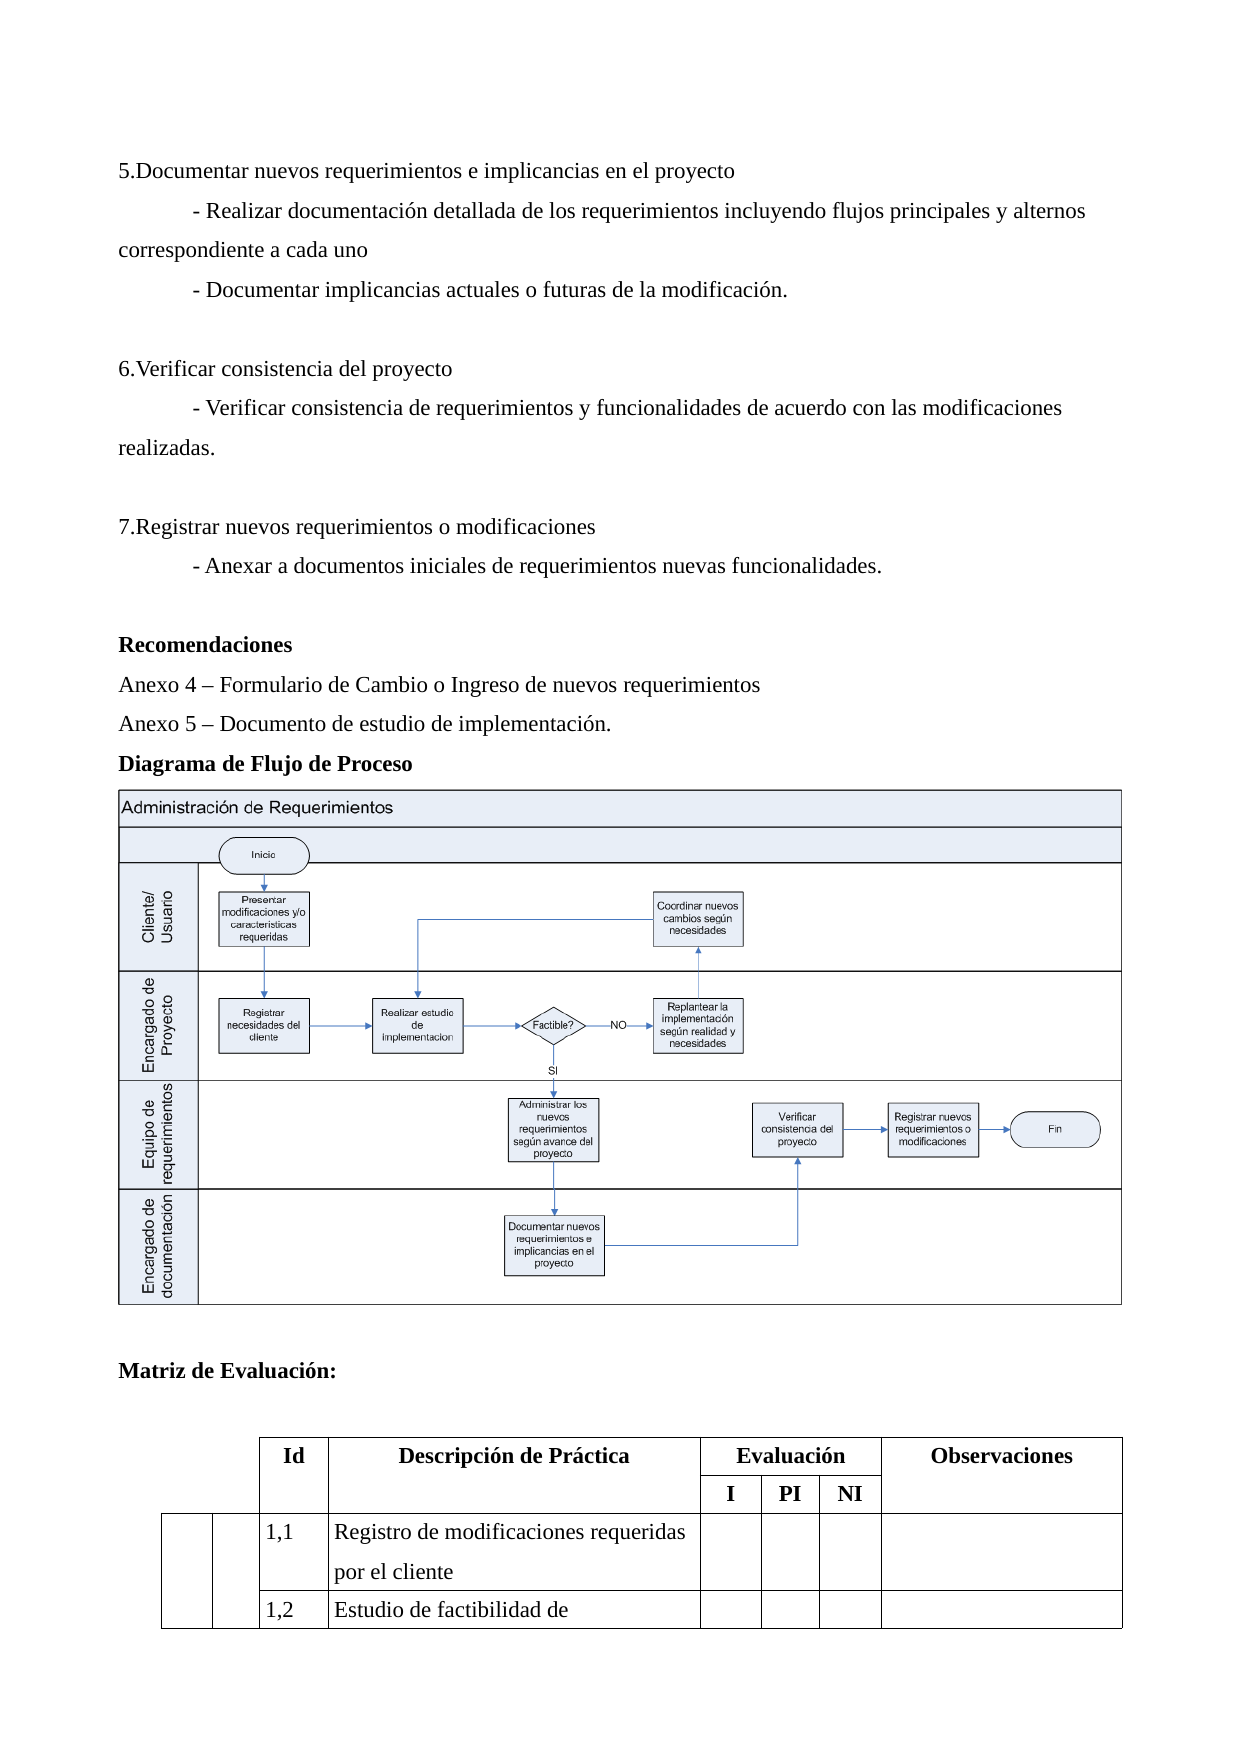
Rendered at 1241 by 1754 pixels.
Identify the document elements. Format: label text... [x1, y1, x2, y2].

table_cell 1,1 [260, 1514, 328, 1590]
table_cell Registro de modificaciones requeridas por el cliente [329, 1514, 700, 1590]
table_cell [162, 1514, 212, 1628]
table_cell [820, 1514, 881, 1590]
list - Documentar implicancias actuales o futuras de la modificación. [118, 276, 1122, 302]
table_cell [762, 1514, 819, 1590]
table_cell NI [820, 1476, 881, 1512]
list Registrar nuevos requerimientos o modificaciones [118, 513, 1122, 539]
table_cell [882, 1591, 1122, 1628]
text Anexo 5 – Documento de estudio de implementación. [118, 710, 1122, 737]
text Matriz de Evaluación: [118, 1358, 1122, 1384]
text Anexo 4 – Formulario de Cambio o Ingreso de nuevos requerimientos [118, 671, 1122, 697]
text Diagrama de Flujo de Proceso [118, 750, 1122, 776]
table_cell [213, 1514, 259, 1628]
table_header Observaciones [882, 1438, 1122, 1512]
table_cell I [701, 1476, 761, 1512]
table_header Descripción de Práctica [329, 1438, 700, 1512]
table_cell 1,2 [260, 1591, 328, 1628]
table_cell [820, 1591, 881, 1628]
list - Realizar documentación detallada de los requerimientos incluyendo flujos principales y alternos correspondiente a cada uno [118, 197, 1122, 263]
text - Anexar a documentos iniciales de requerimientos nuevas funcionalidades. [118, 552, 1122, 579]
table_header [161, 1437, 212, 1512]
list Verificar consistencia del proyecto [118, 355, 1122, 381]
table_header [213, 1437, 259, 1512]
picture [118, 789, 1122, 1305]
list Documentar nuevos requerimientos e implicancias en el proyecto [118, 158, 1122, 184]
text Recomendaciones [118, 631, 1122, 658]
table_header Evaluación [701, 1438, 881, 1474]
table_cell [762, 1591, 819, 1628]
table_cell PI [762, 1476, 819, 1512]
table_cell Estudio de factibilidad de [329, 1591, 700, 1628]
table_cell [701, 1514, 761, 1590]
table_cell [882, 1514, 1122, 1590]
table_header Id [260, 1438, 328, 1512]
list - Verificar consistencia de requerimientos y funcionalidades de acuerdo con las modificaciones realizadas. [118, 394, 1122, 460]
table_cell [701, 1591, 761, 1628]
